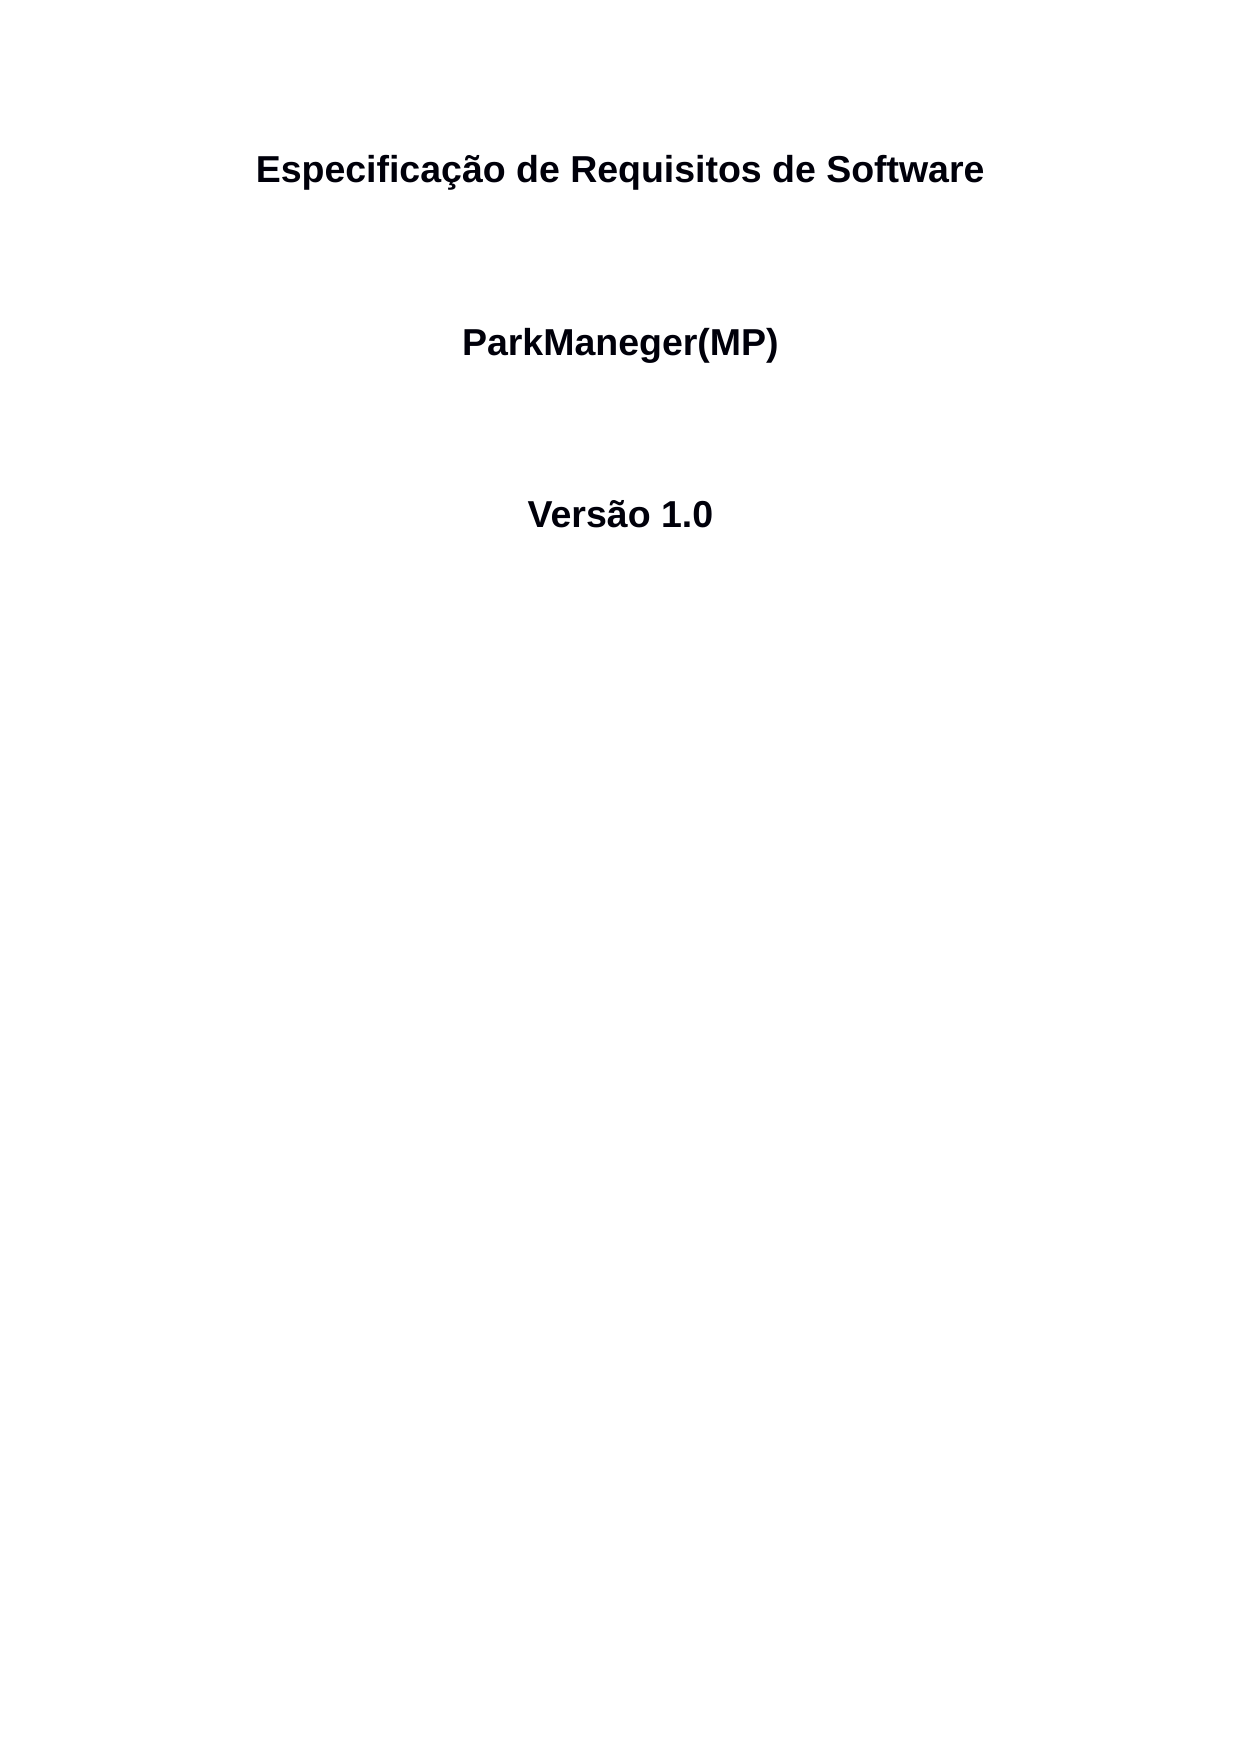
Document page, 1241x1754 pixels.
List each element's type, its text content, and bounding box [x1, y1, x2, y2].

text ParkManeger(MP) [148, 320, 1092, 363]
text Versão 1.0 [148, 493, 1092, 536]
text Especificação de Requisitos de Software [148, 148, 1092, 191]
